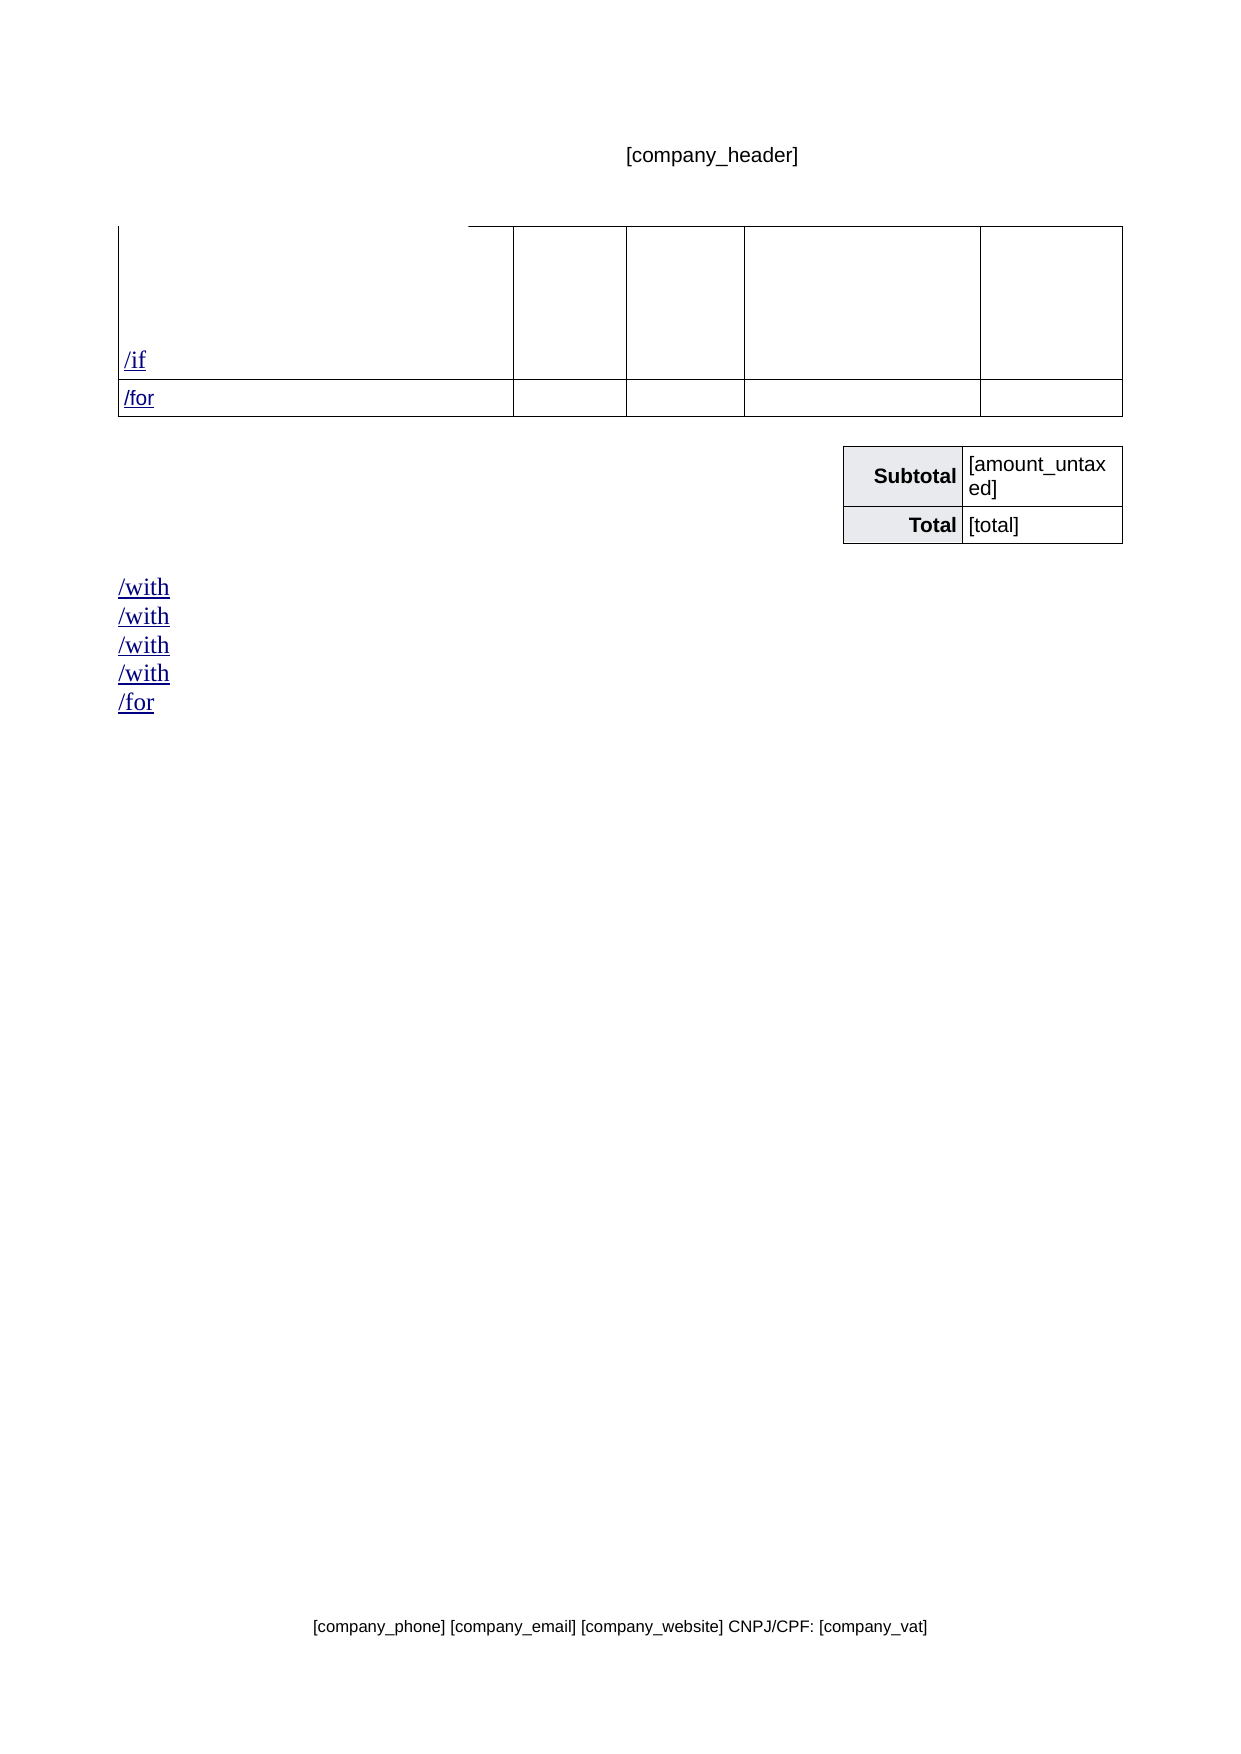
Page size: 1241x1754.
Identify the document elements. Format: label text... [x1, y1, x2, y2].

text /with [118, 601, 1122, 630]
table_cell [514, 380, 626, 416]
table_cell [514, 227, 626, 379]
text /with [118, 572, 1122, 601]
picture [119, 138, 469, 345]
table_cell [total] [963, 507, 1122, 542]
table_cell [627, 380, 744, 416]
text /with [118, 630, 1122, 658]
text /for [118, 687, 1122, 716]
table_header [amount_untaxed] [963, 447, 1122, 506]
table_header Subtotal [844, 447, 962, 506]
table_cell [981, 380, 1122, 416]
table_cell [745, 227, 980, 379]
table_cell [627, 227, 744, 379]
table_cell /if [119, 227, 513, 379]
table_cell /for [119, 380, 513, 416]
text /with [118, 658, 1122, 687]
table_cell [745, 380, 980, 416]
table_cell [981, 227, 1122, 379]
table_cell Total [844, 507, 962, 542]
